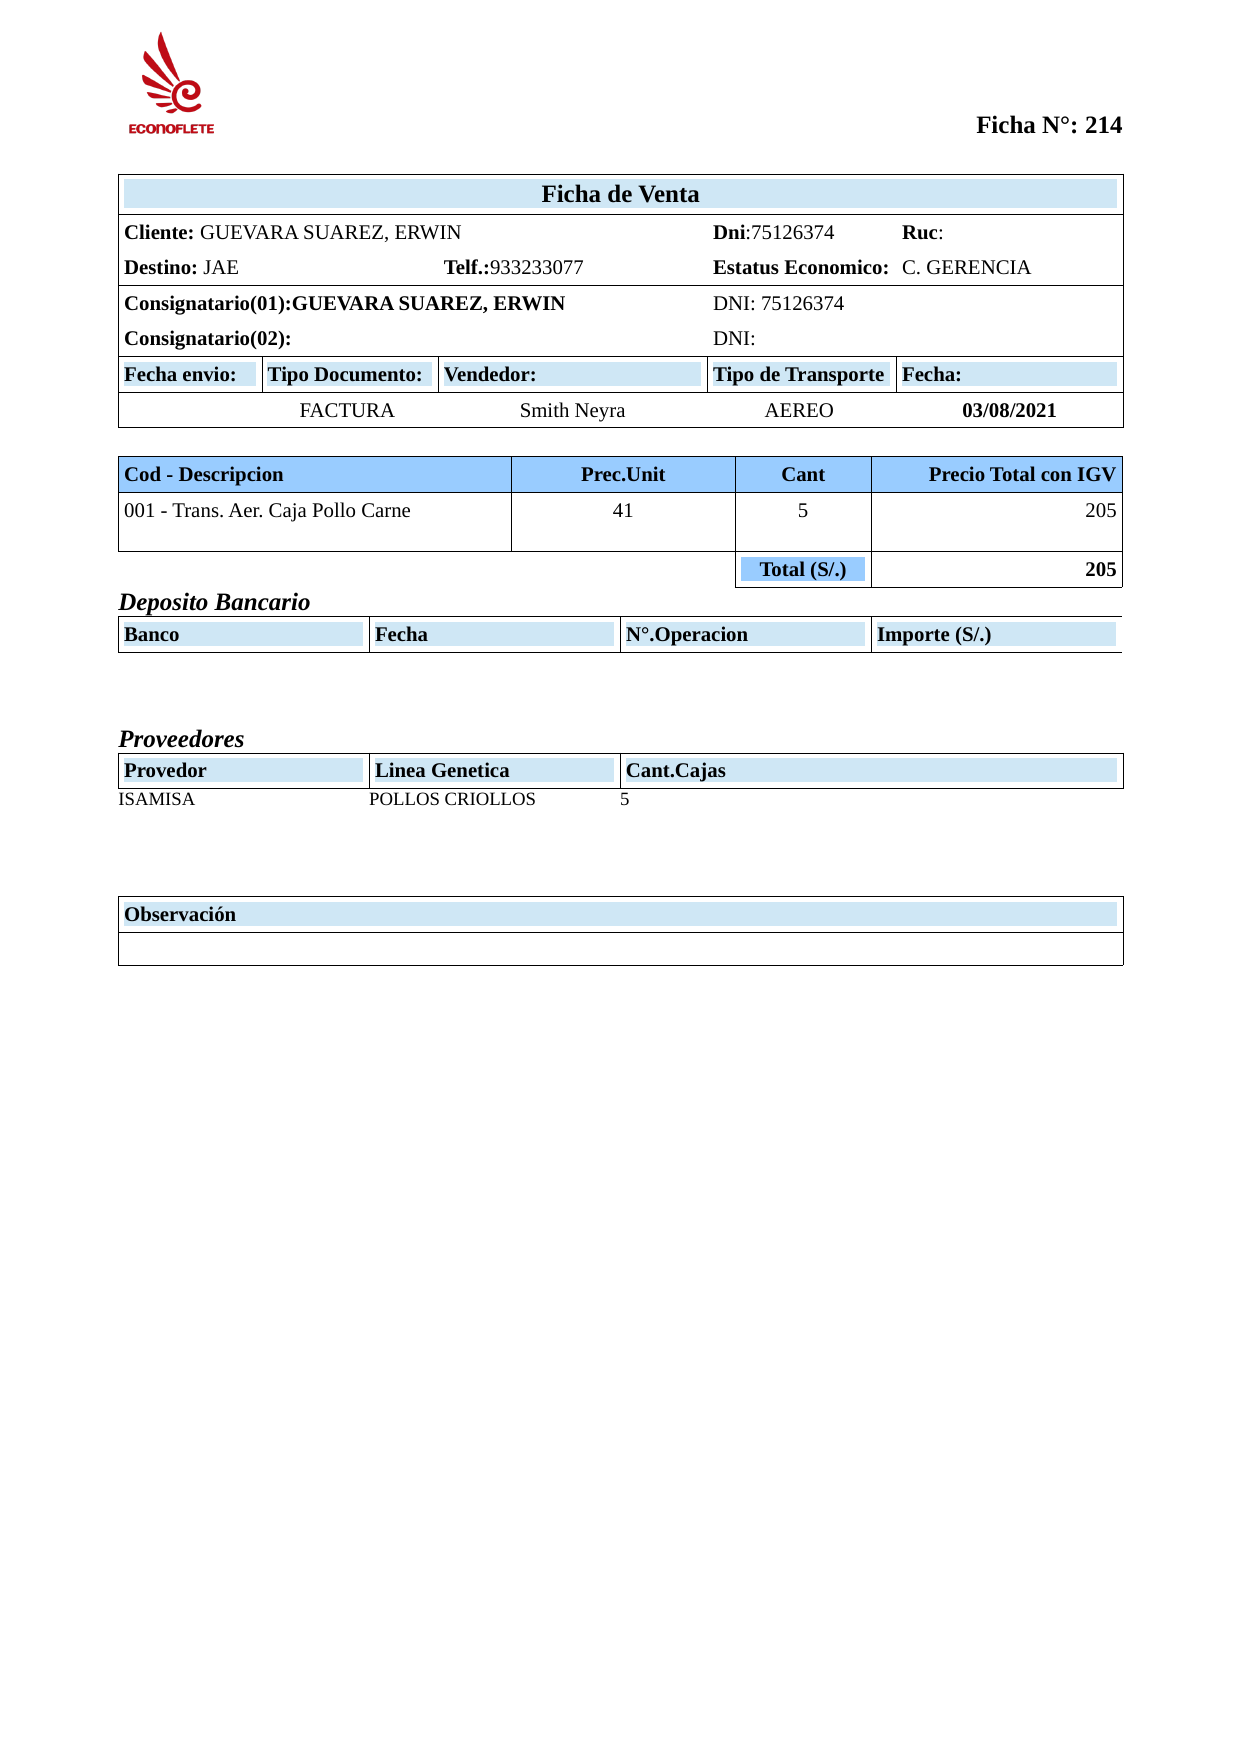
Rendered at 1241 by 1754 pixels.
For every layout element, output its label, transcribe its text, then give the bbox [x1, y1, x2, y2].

table_cell ISAMISA [118, 789, 369, 810]
table_cell [511, 552, 735, 587]
table_cell 205 [872, 493, 1122, 551]
table_cell DNI: 75126374 [707, 286, 1123, 321]
table_cell [620, 700, 871, 724]
table_cell [369, 653, 620, 676]
table_cell [369, 676, 620, 700]
table_cell [620, 653, 871, 676]
table_cell [369, 875, 620, 896]
table_header Ficha de Venta [119, 175, 1123, 214]
table_cell Cliente: GUEVARA SUAREZ, ERWIN [119, 215, 707, 249]
table_cell Fecha: [897, 357, 1123, 392]
table_cell [118, 875, 369, 896]
table_cell Fecha envio: [119, 357, 262, 392]
table_cell [118, 810, 369, 831]
table_cell [118, 853, 369, 874]
table_cell [118, 676, 369, 700]
table_cell AEREO [707, 393, 896, 427]
table_cell [119, 933, 1123, 965]
table_cell 5 [620, 789, 1123, 810]
table_cell DNI: [707, 321, 1123, 356]
table_header Linea Genetica [370, 754, 620, 788]
table_cell [369, 853, 620, 874]
table_cell [620, 676, 871, 700]
table_header Cant [736, 457, 871, 492]
table_cell [871, 700, 1122, 724]
table_header Importe (S/.) [872, 617, 1122, 652]
table_cell Destino: JAE [119, 249, 438, 285]
table_cell [369, 700, 620, 724]
table_cell Dni:75126374 [707, 215, 896, 249]
table_cell [118, 831, 369, 853]
table_header Precio Total con IGV [872, 457, 1122, 492]
table_header Observación [119, 897, 1123, 932]
table_cell FACTURA [262, 393, 438, 427]
table_cell [118, 552, 511, 587]
table_cell [871, 653, 1122, 676]
table_cell [118, 653, 369, 676]
table_cell [369, 831, 620, 853]
table_header Cant.Cajas [621, 754, 1123, 788]
table_cell [620, 853, 1123, 874]
table_cell Estatus Economico: [707, 249, 896, 285]
table_cell C. GERENCIA [896, 249, 1123, 285]
text Proveedores [118, 724, 1122, 753]
table_cell [620, 810, 1123, 831]
table_cell [369, 810, 620, 831]
table_header Prec.Unit [512, 457, 735, 492]
table_header Fecha [370, 617, 620, 652]
table_header Banco [119, 617, 369, 652]
table_cell Consignatario(01):GUEVARA SUAREZ, ERWIN [119, 286, 707, 321]
picture [118, 31, 225, 134]
table_cell Smith Neyra [438, 393, 707, 427]
table_cell Tipo Documento: [263, 357, 438, 392]
table_cell [119, 393, 262, 427]
table_header Cod - Descripcion [119, 457, 511, 492]
table_cell 41 [512, 493, 735, 551]
table_header Provedor [119, 754, 369, 788]
table_cell [620, 875, 1123, 896]
table_cell POLLOS CRIOLLOS [369, 789, 620, 810]
table_cell Ruc: [896, 215, 1123, 249]
table_cell 205 [872, 552, 1122, 587]
table_cell [620, 831, 1123, 853]
text Deposito Bancario [118, 587, 1122, 616]
table_cell Telf.:933233077 [438, 249, 707, 285]
table_cell [871, 676, 1122, 700]
table_cell 5 [736, 493, 871, 551]
table_cell 03/08/2021 [896, 393, 1123, 427]
table_cell Consignatario(02): [119, 321, 707, 356]
table_cell [118, 700, 369, 724]
table_cell Tipo de Transporte [708, 357, 896, 392]
table_cell Vendedor: [439, 357, 707, 392]
table_cell Total (S/.) [736, 552, 871, 587]
table_header N°.Operacion [621, 617, 871, 652]
table_cell 001 - Trans. Aer. Caja Pollo Carne [119, 493, 511, 551]
